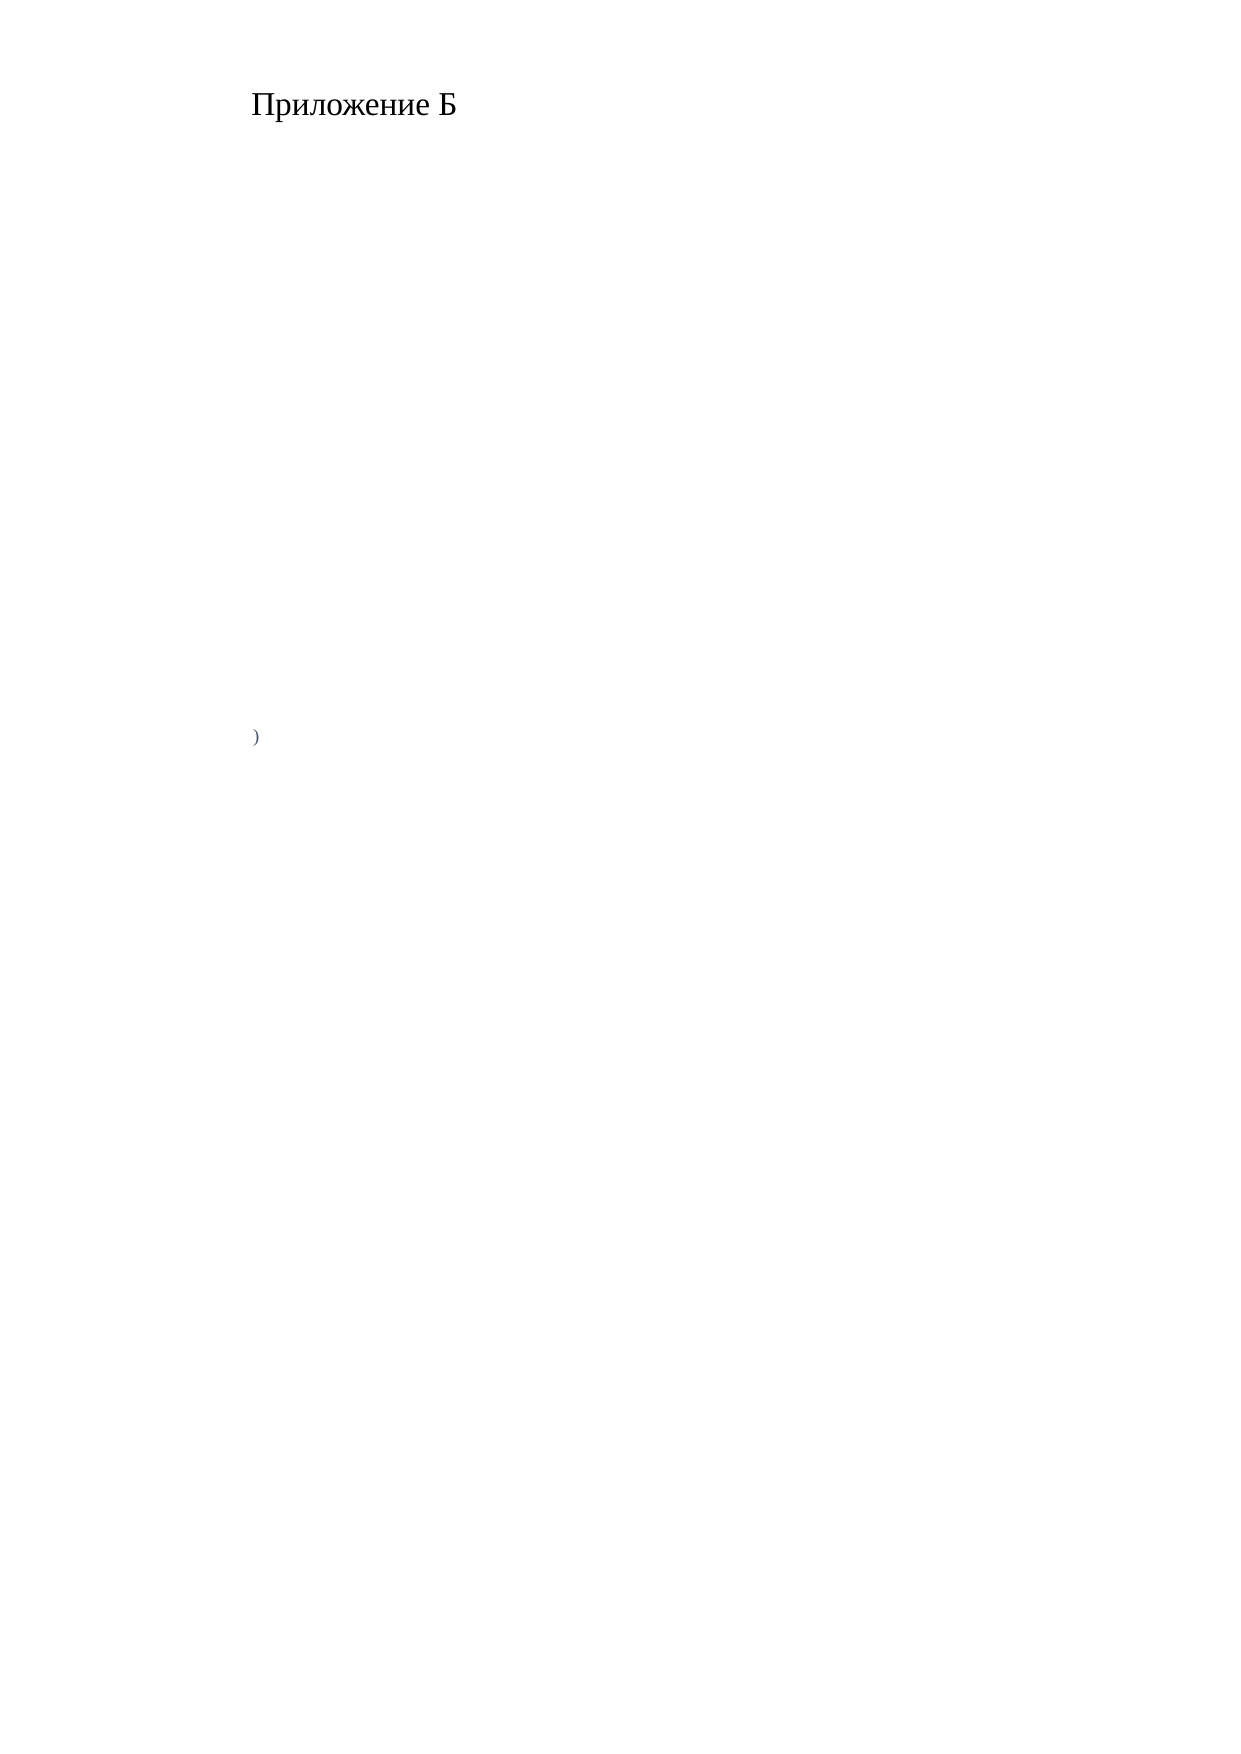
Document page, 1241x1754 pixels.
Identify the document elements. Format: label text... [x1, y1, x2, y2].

text ) [179, 725, 1124, 747]
subtitle Приложение Б [177, 84, 1122, 122]
